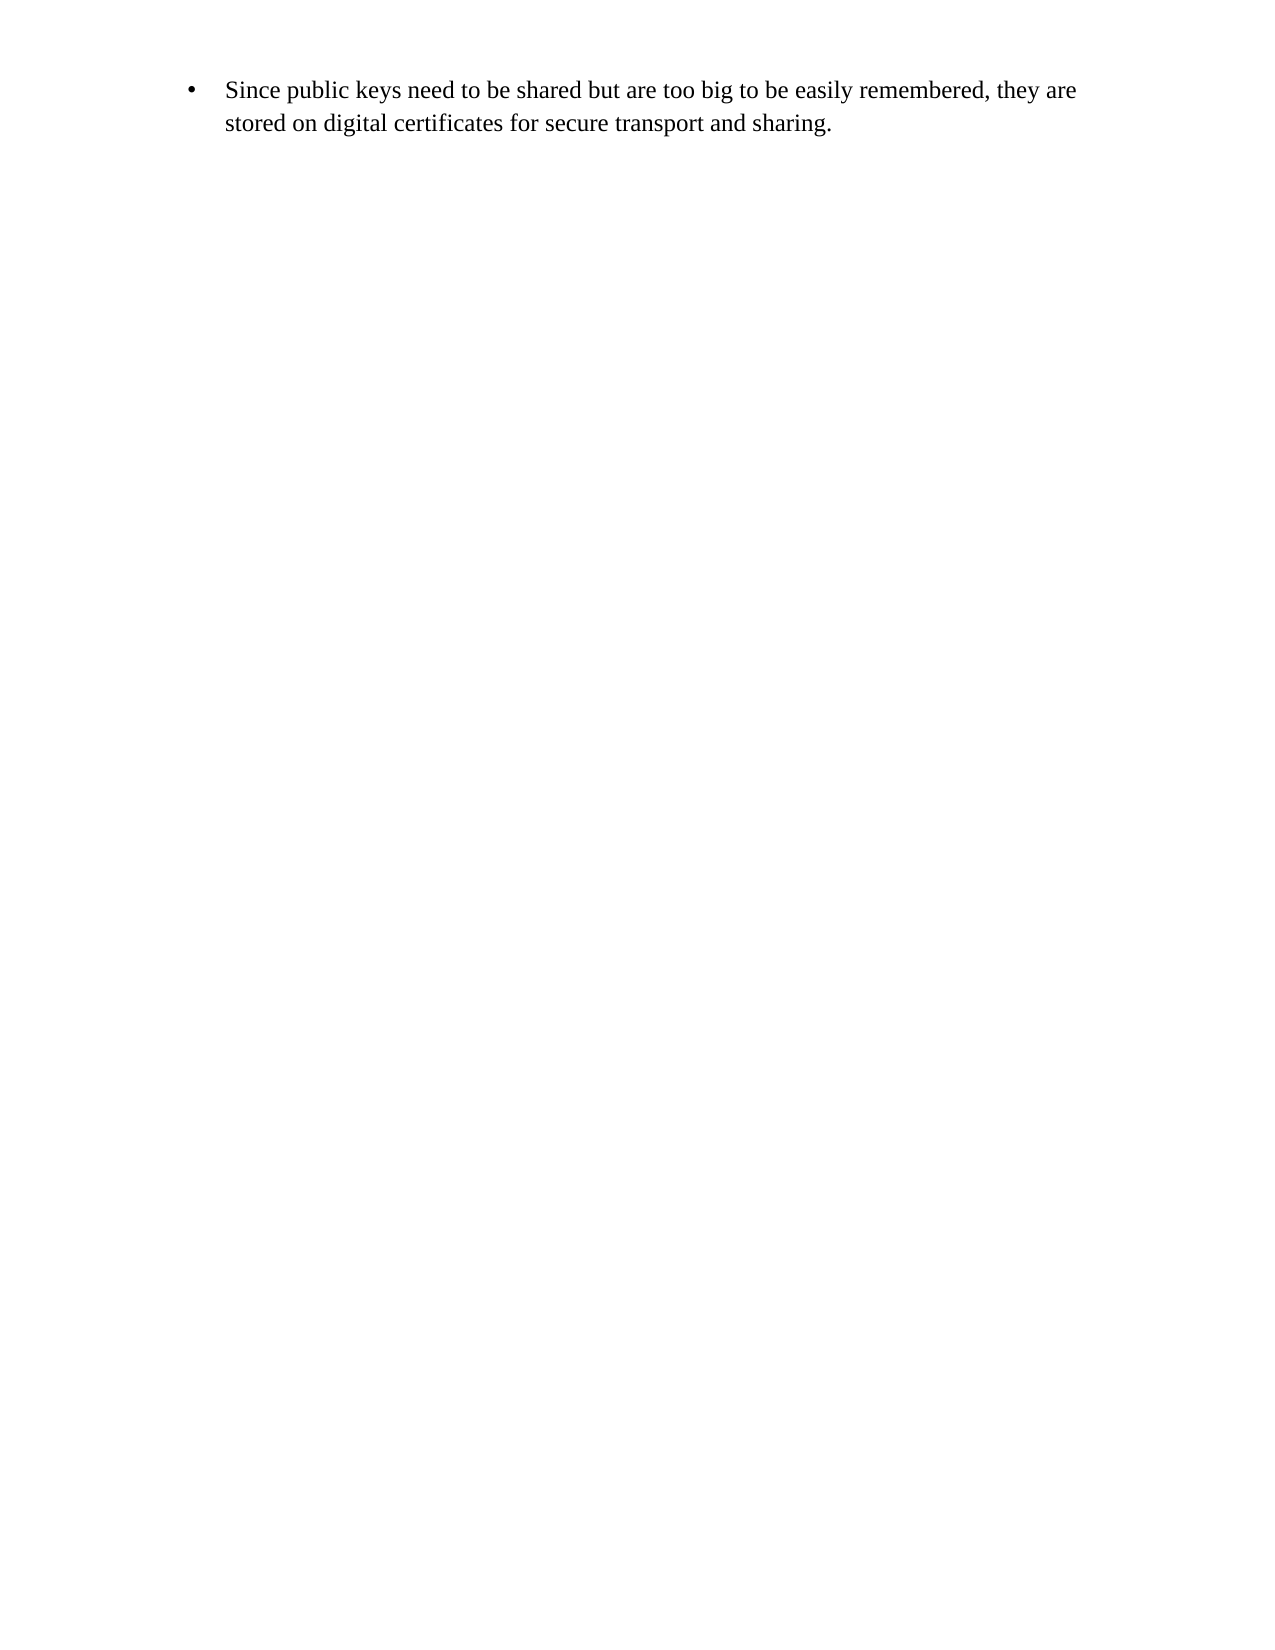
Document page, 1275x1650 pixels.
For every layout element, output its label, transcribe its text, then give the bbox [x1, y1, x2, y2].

list Since public keys need to be shared but are too big to be easily remembered, they are stored on digital certificates for secure transport and sharing. [187, 75, 1125, 137]
